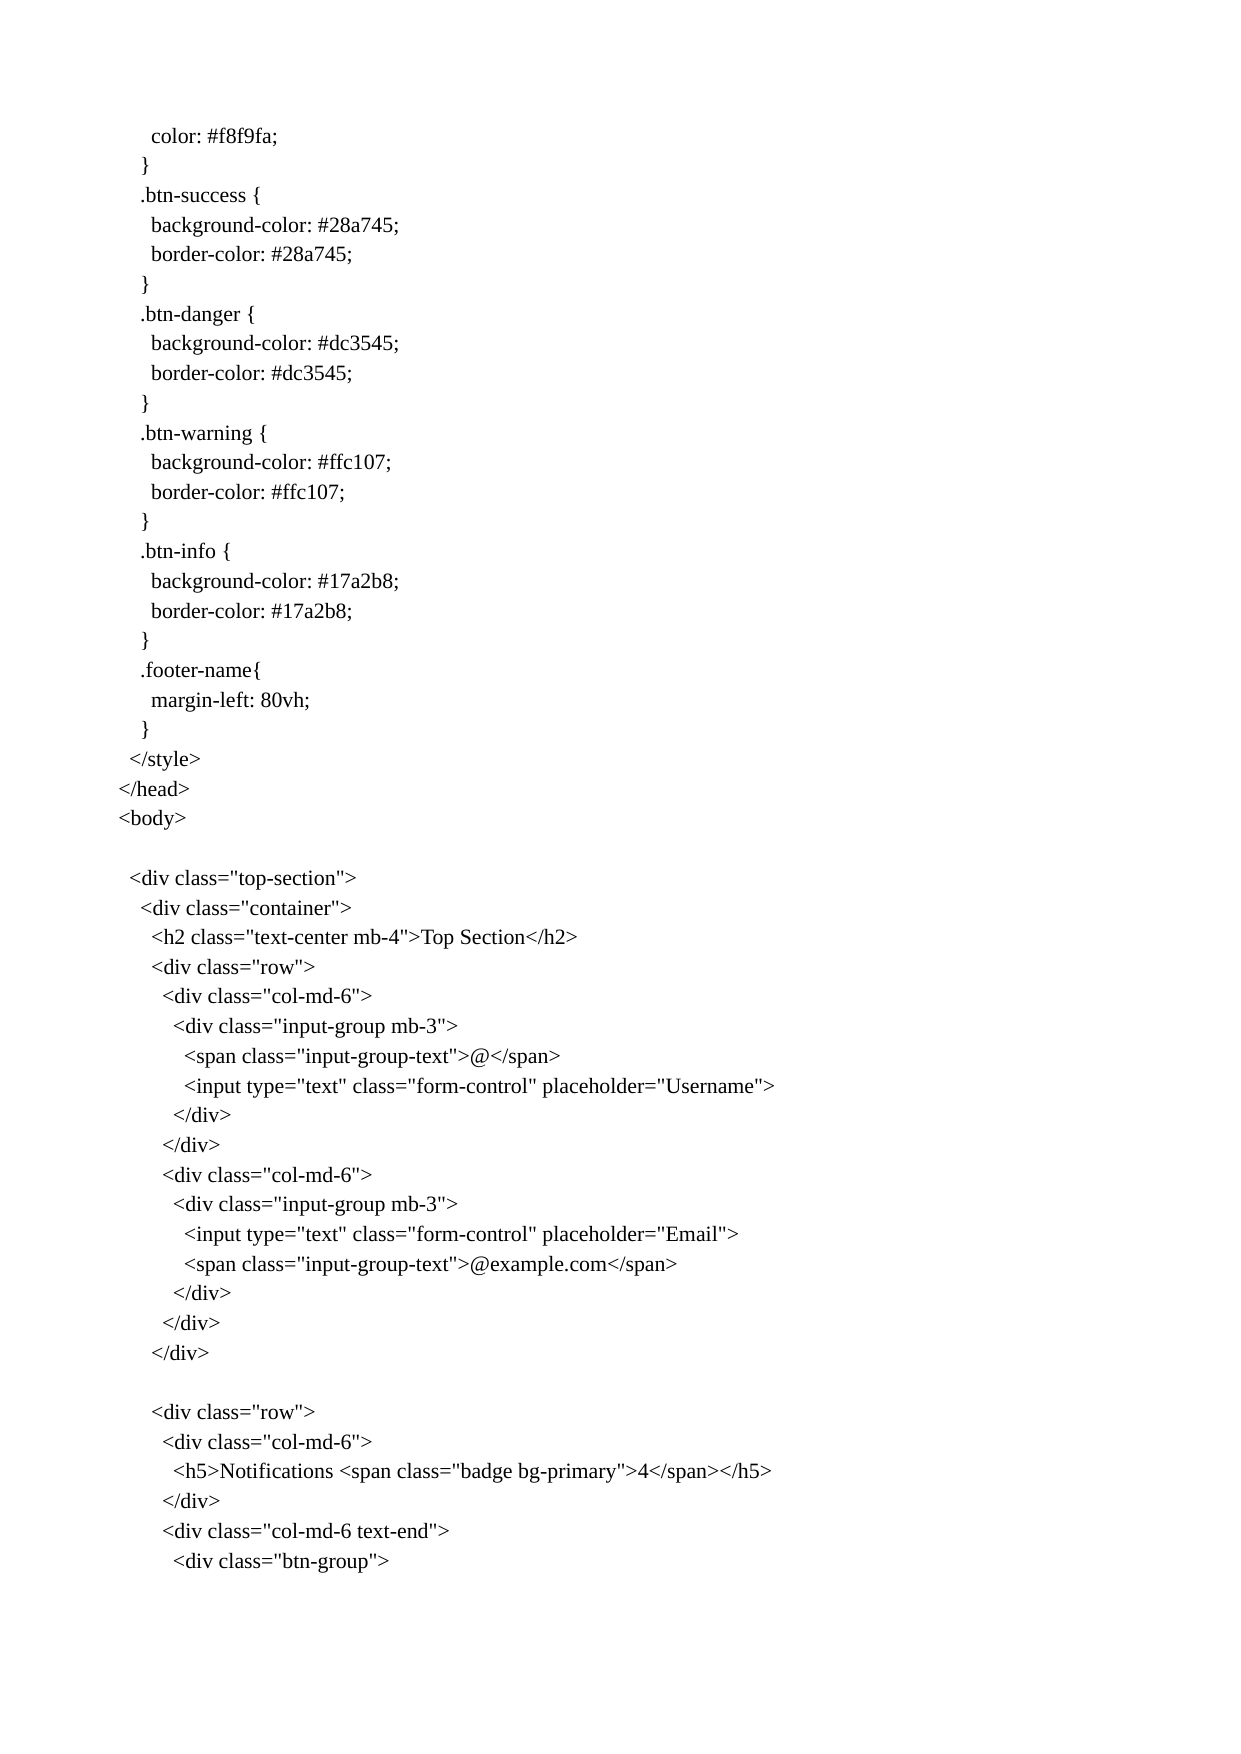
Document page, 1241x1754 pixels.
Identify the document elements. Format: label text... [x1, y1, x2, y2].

text <div class="col-md-6 text-end"> [118, 1513, 1122, 1543]
text </head> [118, 771, 1122, 801]
text .btn-success { [118, 177, 1122, 207]
text <div class="container"> [118, 890, 1122, 920]
text .btn-warning { [118, 415, 1122, 445]
text <h2 class="text-center mb-4">Top Section</h2> [118, 920, 1122, 949]
text <div class="col-md-6"> [118, 1157, 1122, 1187]
text <div class="top-section"> [118, 860, 1122, 890]
text <span class="input-group-text">@</span> [118, 1038, 1122, 1068]
text .footer-name{ [118, 652, 1122, 682]
text .btn-info { [118, 534, 1122, 563]
text </div> [118, 1276, 1122, 1306]
text </div> [118, 1098, 1122, 1127]
text </style> [118, 742, 1122, 771]
text <div class="btn-group"> [118, 1543, 1122, 1573]
text border-color: #28a745; [118, 237, 1122, 267]
text border-color: #ffc107; [118, 474, 1122, 504]
text background-color: #17a2b8; [118, 563, 1122, 593]
text border-color: #17a2b8; [118, 593, 1122, 623]
text <div class="col-md-6"> [118, 1424, 1122, 1454]
text background-color: #ffc107; [118, 445, 1122, 474]
text </div> [118, 1306, 1122, 1335]
text } [118, 267, 1122, 296]
text </div> [118, 1335, 1122, 1365]
text </div> [118, 1484, 1122, 1513]
text } [118, 385, 1122, 415]
text <h5>Notifications <span class="badge bg-primary">4</span></h5> [118, 1454, 1122, 1484]
text } [118, 504, 1122, 534]
text <div class="col-md-6"> [118, 979, 1122, 1009]
text </div> [118, 1127, 1122, 1157]
text <div class="row"> [118, 1395, 1122, 1424]
text <span class="input-group-text">@example.com</span> [118, 1246, 1122, 1276]
text background-color: #dc3545; [118, 326, 1122, 356]
text } [118, 148, 1122, 177]
text color: #f8f9fa; [118, 118, 1122, 148]
text <input type="text" class="form-control" placeholder="Username"> [118, 1068, 1122, 1098]
text <body> [118, 801, 1122, 831]
text margin-left: 80vh; [118, 682, 1122, 712]
text } [118, 623, 1122, 652]
text <input type="text" class="form-control" placeholder="Email"> [118, 1217, 1122, 1246]
text <div class="input-group mb-3"> [118, 1009, 1122, 1038]
text background-color: #28a745; [118, 207, 1122, 237]
text } [118, 712, 1122, 742]
text <div class="row"> [118, 949, 1122, 979]
text <div class="input-group mb-3"> [118, 1187, 1122, 1217]
text border-color: #dc3545; [118, 356, 1122, 385]
text .btn-danger { [118, 296, 1122, 326]
